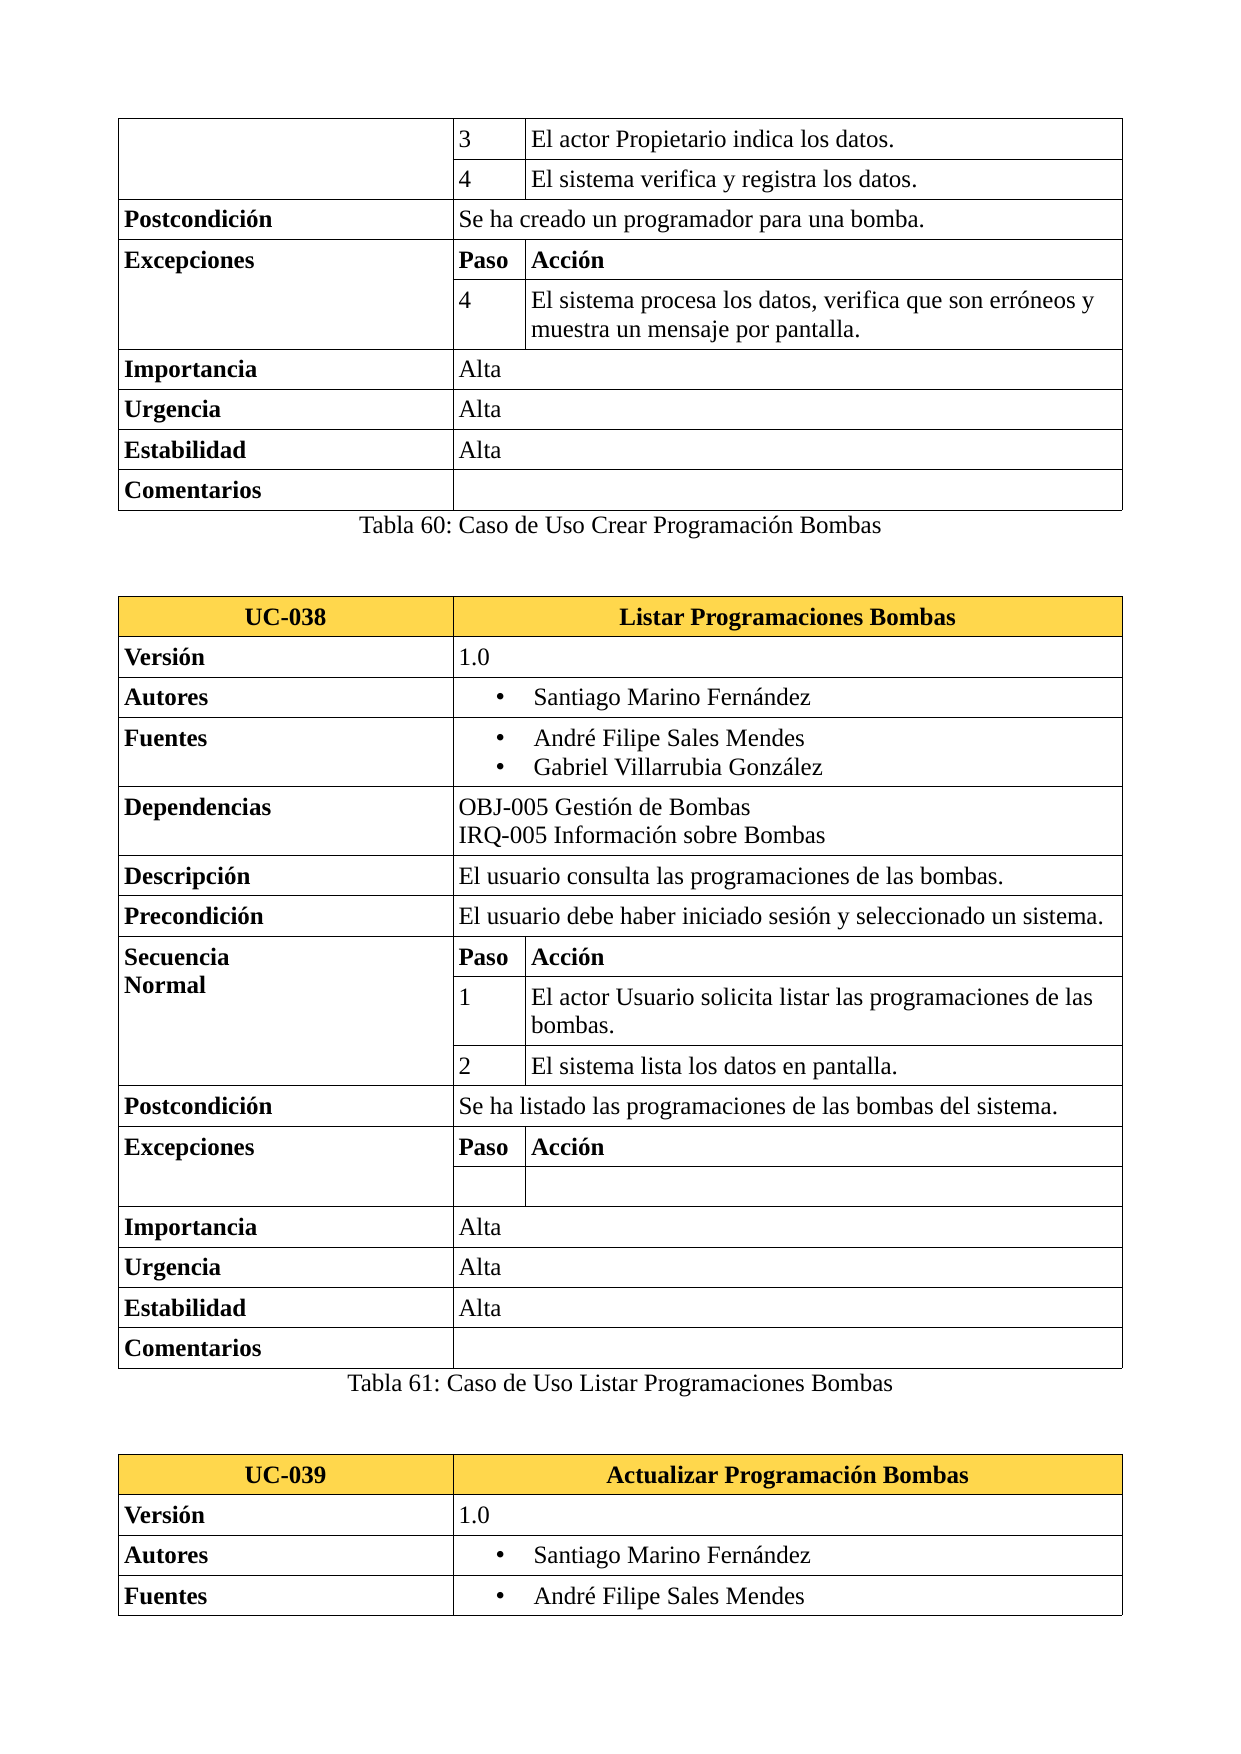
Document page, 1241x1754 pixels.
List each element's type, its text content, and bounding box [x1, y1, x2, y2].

table_cell Acción [526, 937, 1122, 976]
table_cell André Filipe Sales Mendes Gabriel Villarrubia González [454, 1576, 1122, 1615]
table_cell 4 [454, 280, 525, 348]
table_header Listar Programaciones Bombas [454, 597, 1122, 636]
table_header UC-038 [119, 597, 453, 636]
table_cell El actor Propietario indica los datos. [526, 119, 1122, 158]
table_cell Santiago Marino Fernández [454, 678, 1122, 717]
table_cell Versión [119, 1495, 453, 1534]
table_cell El usuario consulta las programaciones de las bombas. [454, 856, 1122, 895]
table_cell Santiago Marino Fernández [454, 1536, 1122, 1575]
table_cell Postcondición [119, 200, 453, 239]
table_cell Versión [119, 637, 453, 677]
table_header Actualizar Programación Bombas [454, 1455, 1122, 1494]
table_cell El sistema procesa los datos, verifica que son erróneos y muestra un mensaje por pantalla. [526, 280, 1122, 348]
table_cell El sistema verifica y registra los datos. [526, 160, 1122, 199]
table_cell Autores [119, 678, 453, 717]
table_cell Fuentes [119, 718, 453, 786]
table_cell 4 [454, 160, 525, 199]
table_cell Alta [454, 1288, 1122, 1327]
table_cell Excepciones [119, 240, 453, 348]
table_cell Dependencias [119, 787, 453, 855]
table_cell Comentarios [119, 1328, 453, 1368]
table_cell Descripción [119, 856, 453, 895]
text Tabla 61: Caso de Uso Listar Programaciones Bombas [118, 1369, 1122, 1396]
table_cell Urgencia [119, 1248, 453, 1287]
table_cell OBJ-005 Gestión de Bombas IRQ-005 Información sobre Bombas [454, 787, 1122, 855]
table_cell Importancia [119, 1207, 453, 1247]
table_cell El usuario debe haber iniciado sesión y seleccionado un sistema. [454, 896, 1122, 936]
table_cell 2 [454, 1046, 525, 1085]
table_cell [454, 1167, 525, 1206]
table_cell 1 [454, 977, 525, 1045]
table_cell André Filipe Sales Mendes Gabriel Villarrubia González [454, 718, 1122, 786]
table_cell Alta [454, 430, 1122, 469]
table_cell Paso [454, 937, 525, 976]
table_cell Importancia [119, 350, 453, 389]
table_cell Se ha listado las programaciones de las bombas del sistema. [454, 1086, 1122, 1126]
table_cell [119, 119, 453, 199]
table_cell 1.0 [454, 637, 1122, 677]
table_cell Se ha creado un programador para una bomba. [454, 200, 1122, 239]
table_cell Autores [119, 1536, 453, 1575]
table_cell Acción [526, 1127, 1122, 1166]
table_cell Paso [454, 240, 525, 279]
table_cell Secuencia Normal [119, 937, 453, 1085]
table_cell Alta [454, 1248, 1122, 1287]
table_cell Estabilidad [119, 1288, 453, 1327]
table_cell Urgencia [119, 390, 453, 429]
table_cell Postcondición [119, 1086, 453, 1126]
table_cell Acción [526, 240, 1122, 279]
table_cell Comentarios [119, 470, 453, 510]
table_cell Estabilidad [119, 430, 453, 469]
table_cell [526, 1167, 1122, 1206]
table_cell Precondición [119, 896, 453, 936]
table_cell [454, 1328, 1122, 1368]
table_cell [454, 470, 1122, 510]
table_cell El actor Usuario solicita listar las programaciones de las bombas. [526, 977, 1122, 1045]
table_cell El sistema lista los datos en pantalla. [526, 1046, 1122, 1085]
table_cell Fuentes [119, 1576, 453, 1615]
table_header UC-039 [119, 1455, 453, 1494]
text Tabla 60: Caso de Uso Crear Programación Bombas [118, 511, 1122, 538]
table_cell 3 [454, 119, 525, 158]
table_cell 1.0 [454, 1495, 1122, 1534]
table_cell Paso [454, 1127, 525, 1166]
table_cell Alta [454, 390, 1122, 429]
table_cell Excepciones [119, 1127, 453, 1206]
table_cell Alta [454, 1207, 1122, 1247]
table_cell Alta [454, 350, 1122, 389]
